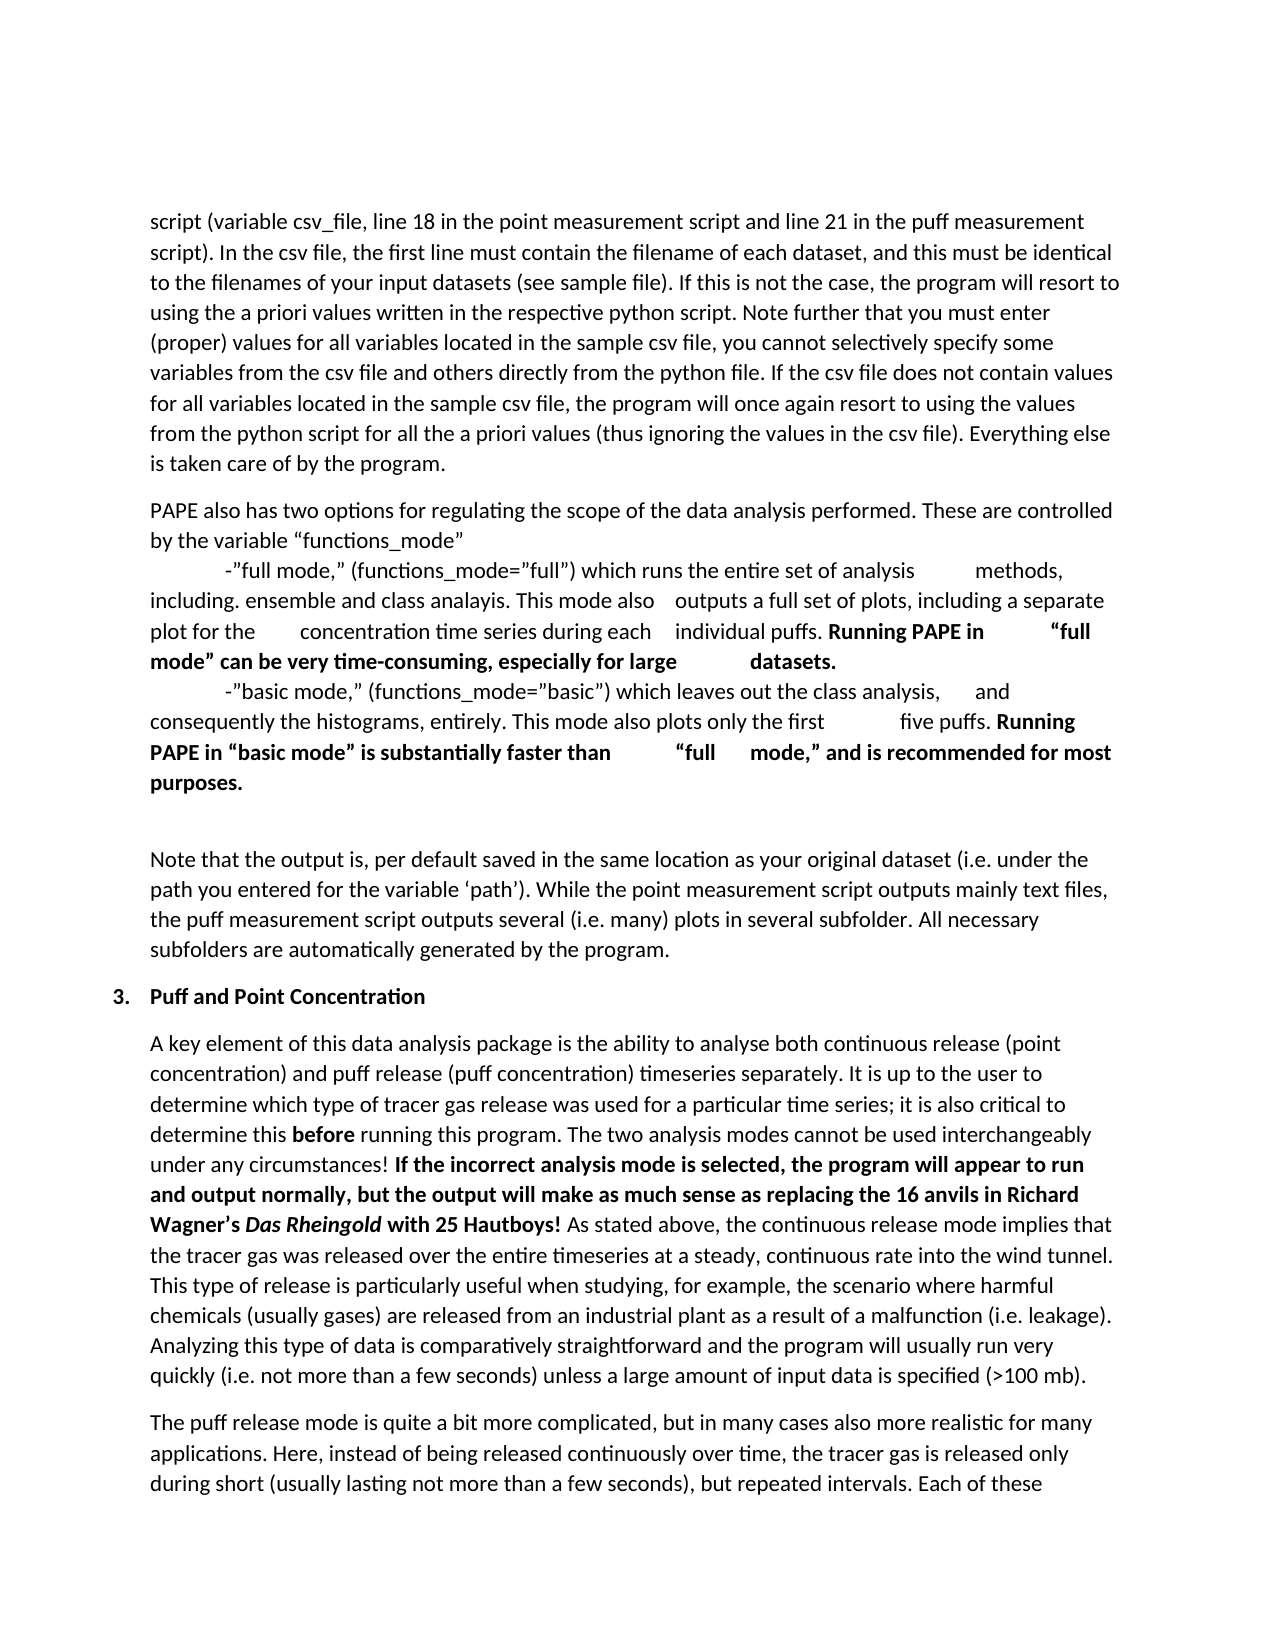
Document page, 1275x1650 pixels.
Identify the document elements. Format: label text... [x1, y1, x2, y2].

list Puff and Point Concentration [112, 982, 1125, 1011]
text Note that the output is, per default saved in the same location as your original dataset (i.e. under the path you entered for the variable ‘path’). While the point measurement script outputs mainly text files, the puff measurement script outputs several (i.e. many) plots in several subfolder. All necessary subfolders are automatically generated by the program. [150, 845, 1125, 964]
text script (variable csv_file, line 18 in the point measurement script and line 21 in the puff measurement script). In the csv file, the first line must contain the filename of each dataset, and this must be identical to the filenames of your input datasets (see sample file). If this is not the case, the program will resort to using the a priori values written in the respective python script. Note further that you must enter (proper) values for all variables located in the sample csv file, you cannot selectively specify some variables from the csv file and others directly from the python file. If the csv file does not contain values for all variables located in the sample csv file, the program will once again resort to using the values from the python script for all the a priori values (thus ignoring the values in the csv file). Everything else is taken care of by the program. [150, 207, 1125, 477]
text -”full mode,” (functions_mode=”full”) which runs the entire set of analysis methods, including. ensemble and class analayis. This mode also outputs a full set of plots, including a separate plot for the concentration time series during each individual puffs. Running PAPE in “full mode” can be very time-consuming, especially for large datasets. [150, 556, 1125, 675]
text -”basic mode,” (functions_mode=”basic”) which leaves out the class analysis, and consequently the histograms, entirely. This mode also plots only the first five puffs. Running PAPE in “basic mode” is substantially faster than “full mode,” and is recommended for most purposes. [150, 677, 1125, 796]
text PAPE also has two options for regulating the scope of the data analysis performed. These are controlled by the variable “functions_mode” [150, 496, 1125, 554]
text A key element of this data analysis package is the ability to analyse both continuous release (point concentration) and puff release (puff concentration) timeseries separately. It is up to the user to determine which type of tracer gas release was used for a particular time series; it is also critical to determine this before running this program. The two analysis modes cannot be used interchangeably under any circumstances! If the incorrect analysis mode is selected, the program will appear to run and output normally, but the output will make as much sense as replacing the 16 anvils in Richard Wagner’s Das Rheingold with 25 Hautboys! As stated above, the continuous release mode implies that the tracer gas was released over the entire timeseries at a steady, continuous rate into the wind tunnel. This type of release is particularly useful when studying, for example, the scenario where harmful chemicals (usually gases) are released from an industrial plant as a result of a malfunction (i.e. leakage). Analyzing this type of data is comparatively straightforward and the program will usually run very quickly (i.e. not more than a few seconds) unless a large amount of input data is specified (>100 mb). [150, 1029, 1125, 1390]
text The puff release mode is quite a bit more complicated, but in many cases also more realistic for many applications. Here, instead of being released continuously over time, the tracer gas is released only during short (usually lasting not more than a few seconds), but repeated intervals. Each of these [150, 1408, 1125, 1497]
